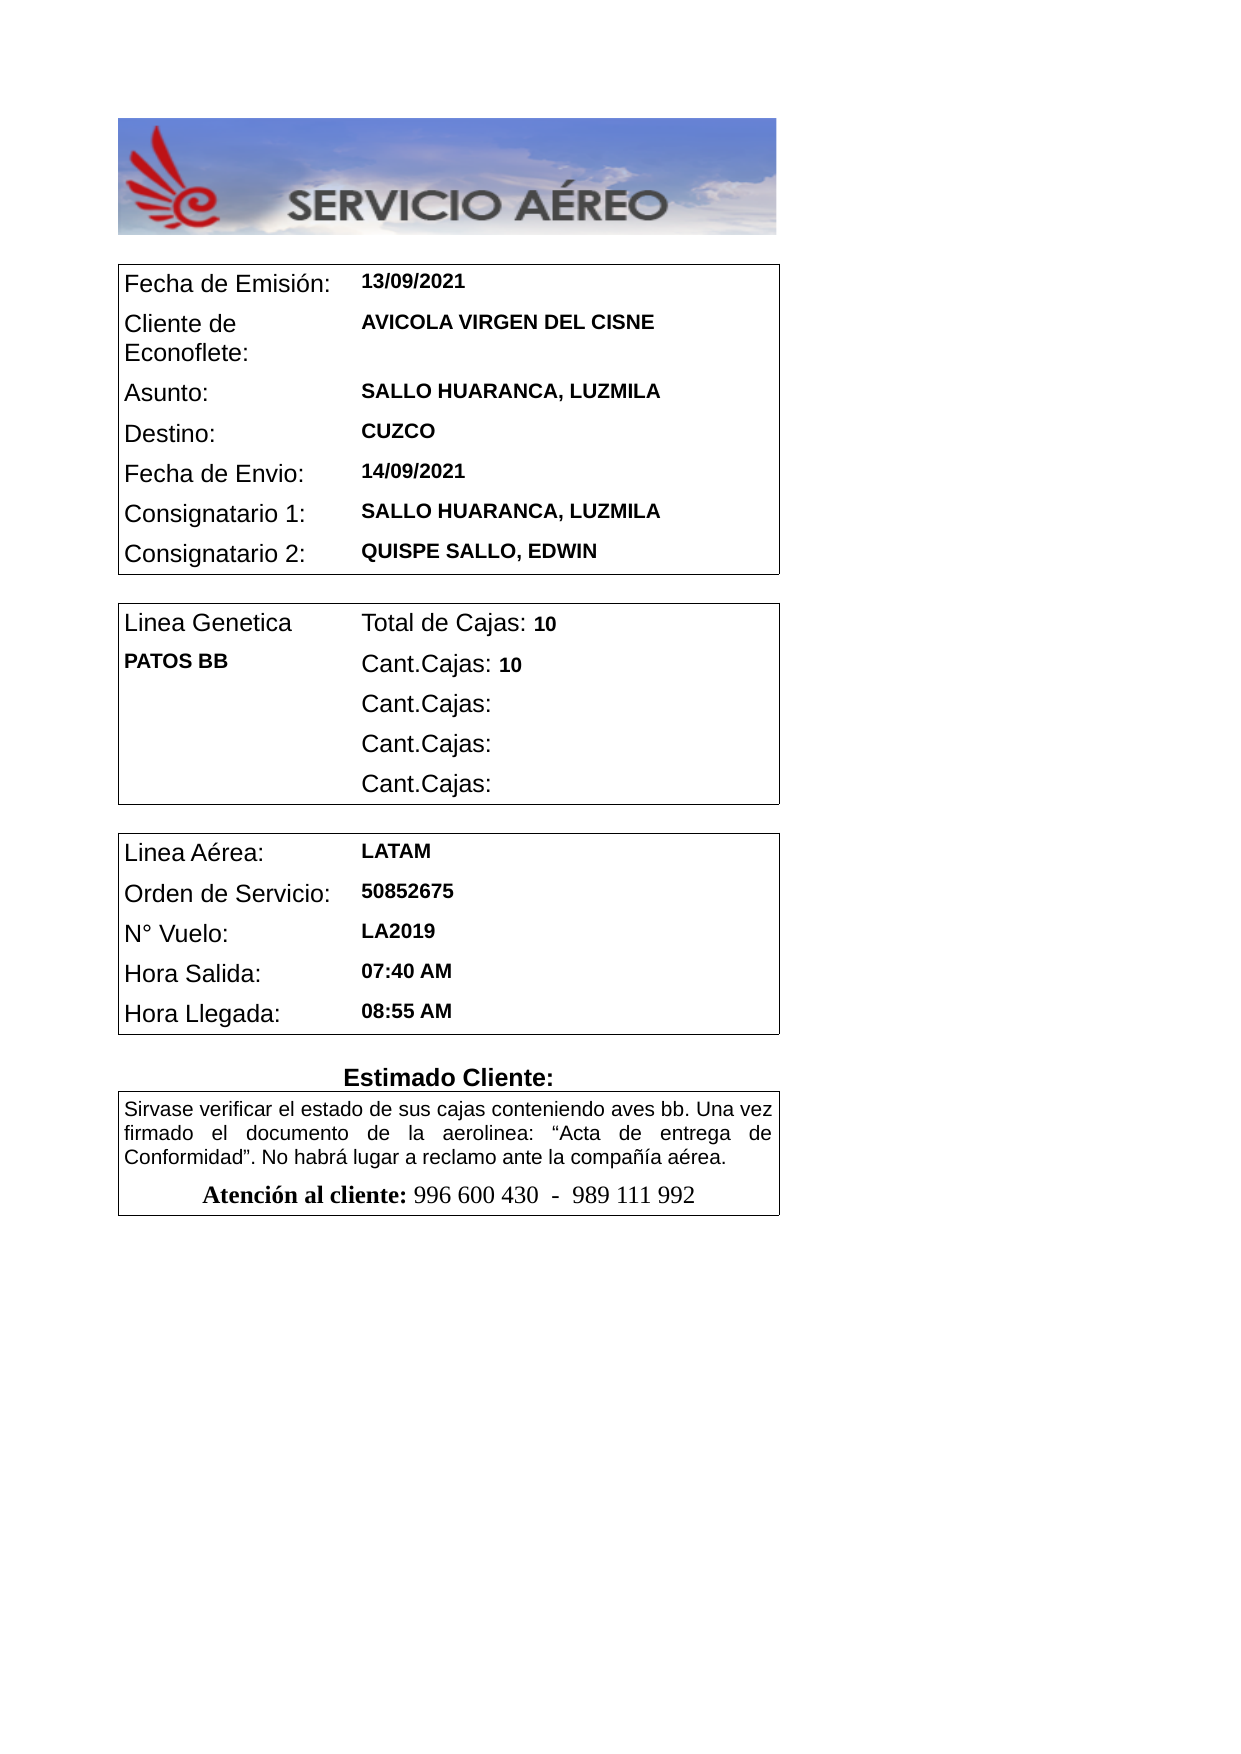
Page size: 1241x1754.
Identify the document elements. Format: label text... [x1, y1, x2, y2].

table_cell Fecha de Envio: [119, 453, 356, 493]
table_cell LA2019 [356, 913, 779, 953]
table_cell LATAM [356, 834, 779, 873]
table_cell Cliente de Econoflete: [119, 304, 356, 373]
table_cell Sirvase verificar el estado de sus cajas conteniendo aves bb. Una vez firmado el documento de la aerolinea: “Acta de entrega de Conformidad”. No habrá lugar a reclamo ante la compañía aérea. [119, 1092, 779, 1175]
table_cell [118, 805, 356, 833]
table_cell Destino: [119, 413, 356, 453]
table_cell Orden de Servicio: [119, 873, 356, 913]
table_cell 14/09/2021 [356, 453, 779, 493]
table_cell [119, 683, 356, 723]
table_cell CUZCO [356, 413, 779, 453]
table_cell [119, 764, 356, 804]
table_cell Cant.Cajas: [356, 764, 779, 804]
table_cell [118, 575, 356, 603]
table_header Fecha de Emisión: [119, 265, 356, 304]
table_cell AVICOLA VIRGEN DEL CISNE [356, 304, 779, 373]
table_cell Cant.Cajas: [356, 683, 779, 723]
table_cell [119, 723, 356, 763]
table_cell Consignatario 2: [119, 534, 356, 574]
table_cell Hora Salida: [119, 953, 356, 993]
table_cell N° Vuelo: [119, 913, 356, 953]
table_cell Total de Cajas: 10 [356, 604, 779, 643]
table_cell Linea Genetica [119, 604, 356, 643]
table_cell Cant.Cajas: 10 [356, 643, 779, 683]
table_header 13/09/2021 [356, 265, 779, 304]
table_cell SALLO HUARANCA, LUZMILA [356, 373, 779, 413]
table_cell Asunto: [119, 373, 356, 413]
table_cell Atención al cliente: 996 600 430 - 989 111 992 [119, 1175, 779, 1215]
table_cell Cant.Cajas: [356, 723, 779, 763]
table_cell 07:40 AM [356, 953, 779, 993]
picture [118, 118, 777, 235]
table_cell QUISPE SALLO, EDWIN [356, 534, 779, 574]
table_cell Estimado Cliente: [118, 1035, 779, 1091]
table_cell 08:55 AM [356, 994, 779, 1034]
table_cell Consignatario 1: [119, 493, 356, 533]
table_cell [356, 575, 779, 603]
table_cell Linea Aérea: [119, 834, 356, 873]
table_cell PATOS BB [119, 643, 356, 683]
table_cell 50852675 [356, 873, 779, 913]
table_cell Hora Llegada: [119, 994, 356, 1034]
table_cell SALLO HUARANCA, LUZMILA [356, 493, 779, 533]
table_cell [356, 805, 779, 833]
